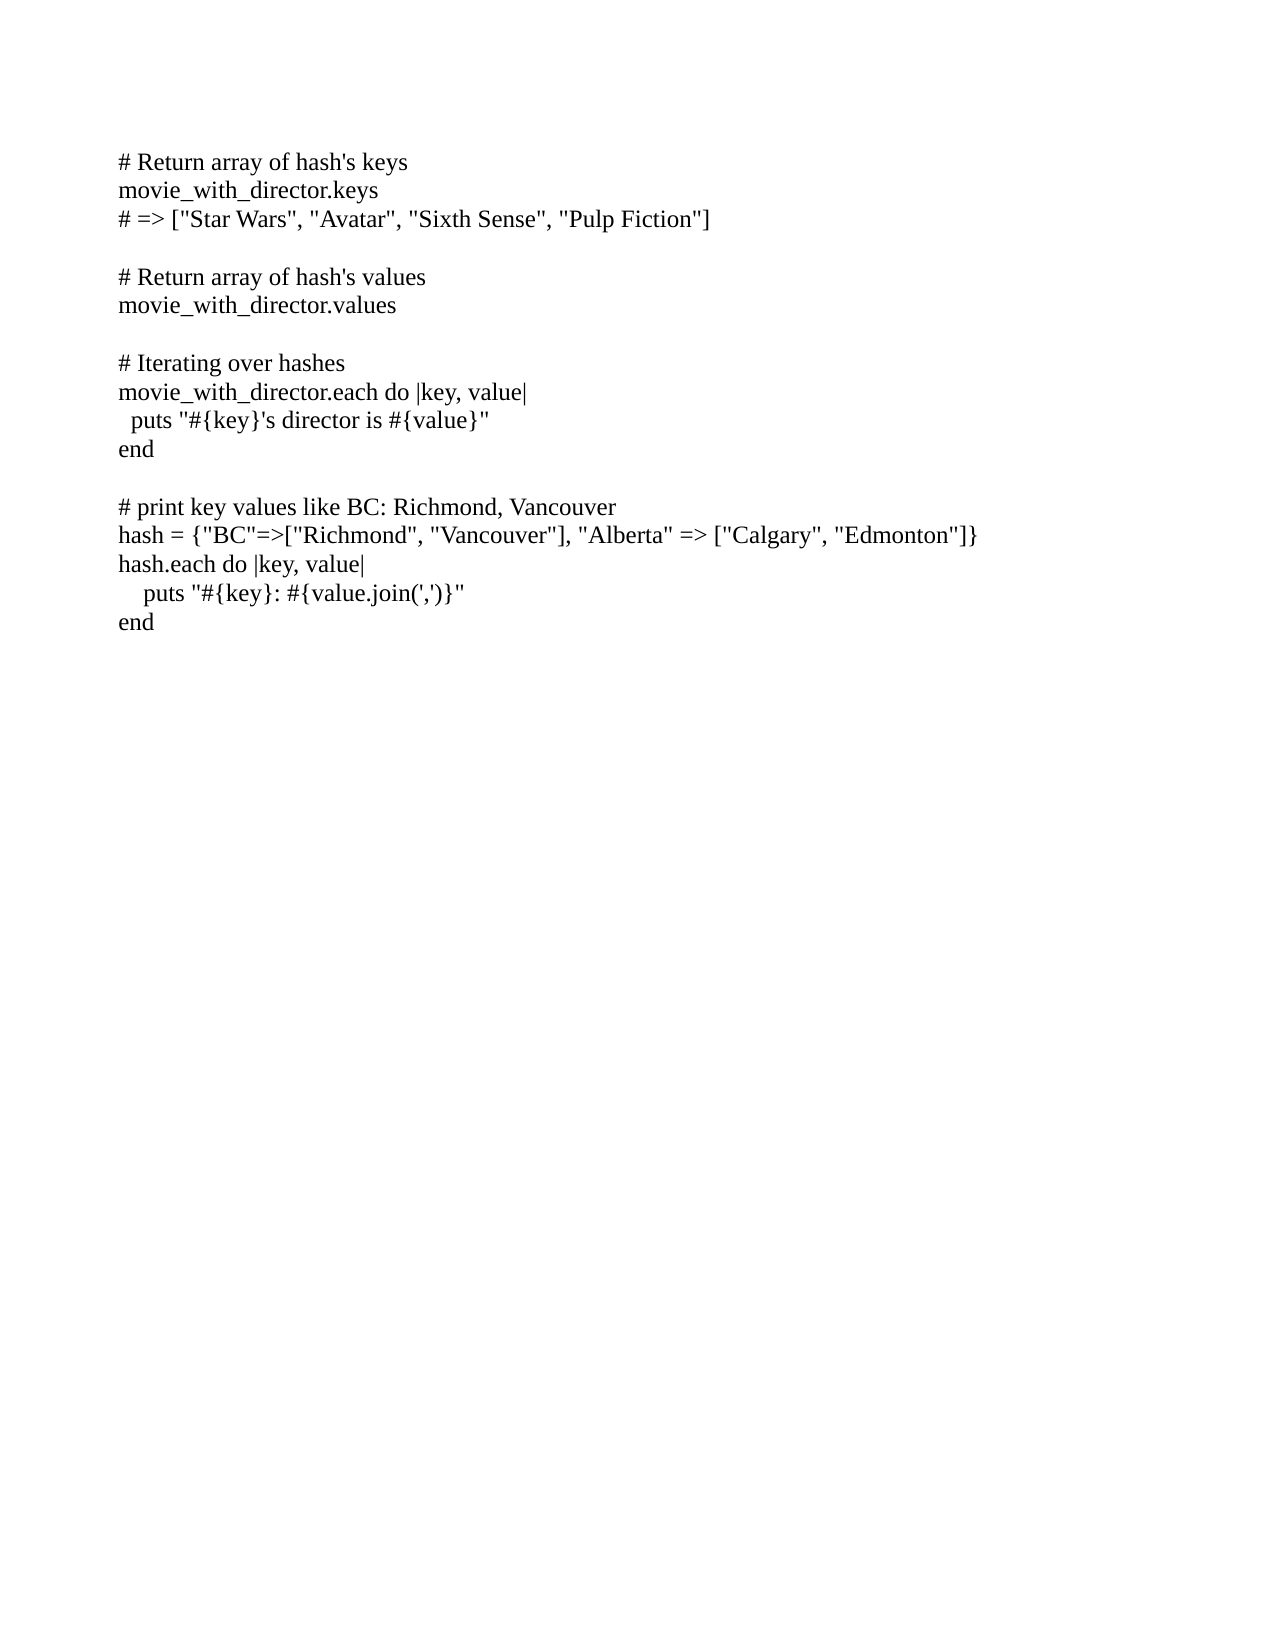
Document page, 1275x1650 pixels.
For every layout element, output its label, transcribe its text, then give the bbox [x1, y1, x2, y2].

text puts "#{key}'s director is #{value}" [118, 406, 1157, 434]
text end [118, 434, 1157, 463]
text # Iterating over hashes [118, 348, 1157, 377]
text # Return array of hash's keys [118, 147, 1157, 176]
text movie_with_director.values [118, 291, 1157, 319]
text hash = {"BC"=>["Richmond", "Vancouver"], "Alberta" => ["Calgary", "Edmonton"]} [118, 521, 1157, 549]
text # print key values like BC: Richmond, Vancouver [118, 492, 1157, 521]
text puts "#{key}: #{value.join(',')}" [118, 578, 1157, 607]
text hash.each do |key, value| [118, 549, 1157, 578]
text # => ["Star Wars", "Avatar", "Sixth Sense", "Pulp Fiction"] [118, 204, 1157, 233]
text movie_with_director.keys [118, 176, 1157, 204]
text # Return array of hash's values [118, 262, 1157, 291]
text end [118, 607, 1157, 636]
text movie_with_director.each do |key, value| [118, 377, 1157, 406]
